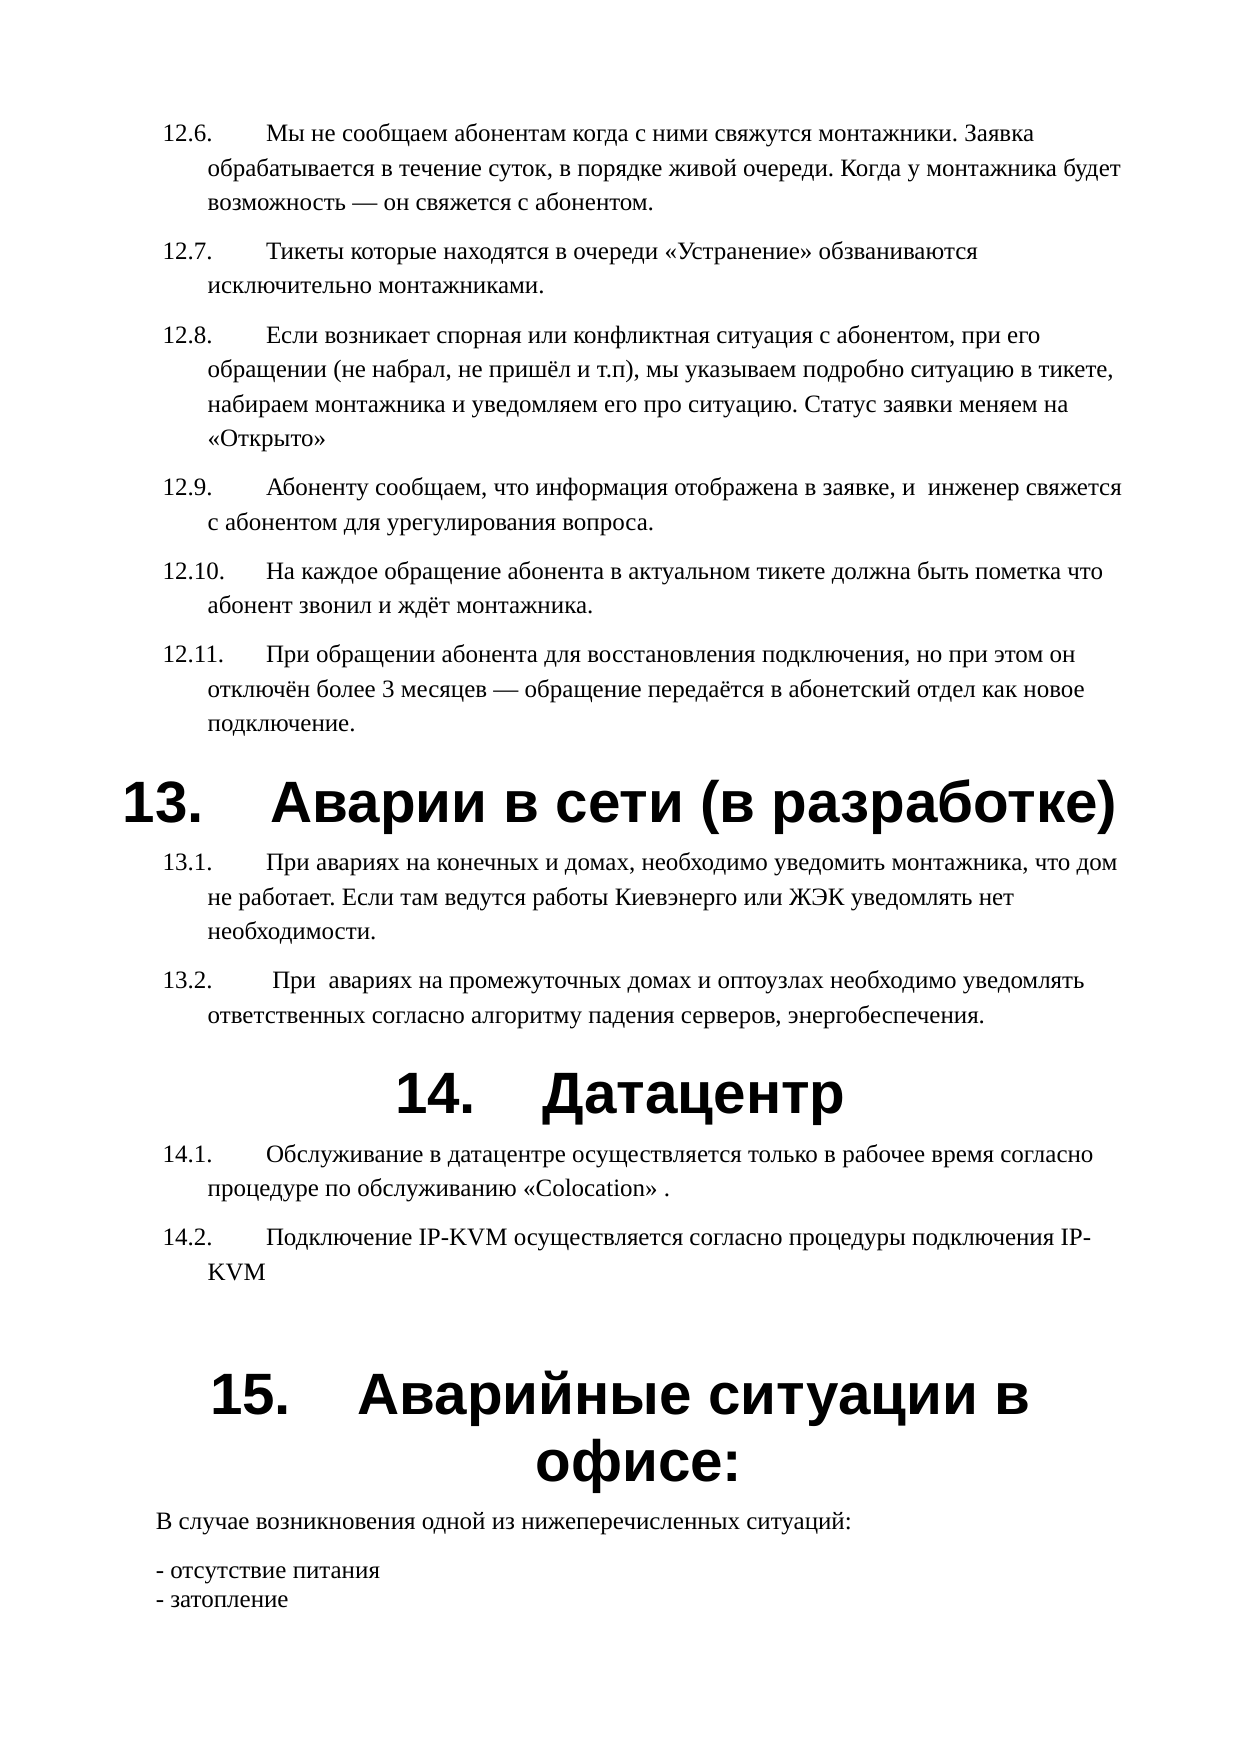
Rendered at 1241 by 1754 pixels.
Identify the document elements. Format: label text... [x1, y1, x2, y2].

title Аварийные ситуации в офисе: [118, 1360, 1122, 1494]
list При авариях на промежуточных домах и оптоузлах необходимо уведомлять ответственных согласно алгоритму падения серверов, энергобеспечения. [162, 965, 1122, 1028]
list Абоненту сообщаем, что информация отображена в заявке, и инженер свяжется с абонентом для урегулирования вопроса. [162, 472, 1122, 535]
list Мы не сообщаем абонентам когда с ними свяжутся монтажники. Заявка обрабатывается в течение суток, в порядке живой очереди. Когда у монтажника будет возможность — он свяжется с абонентом. [162, 118, 1122, 216]
text - затопление [156, 1584, 1122, 1613]
title Датацентр [118, 1059, 1122, 1126]
text В случае возникновения одной из нижеперечисленных ситуаций: [118, 1506, 1122, 1535]
list При обращении абонента для восстановления подключения, но при этом он отключён более 3 месяцев — обращение передаётся в абонетский отдел как новое подключение. [162, 639, 1122, 737]
list При авариях на конечных и домах, необходимо уведомить монтажника, что дом не работает. Если там ведутся работы Киевэнерго или ЖЭК уведомлять нет необходимости. [162, 847, 1122, 945]
list Если возникает спорная или конфликтная ситуация с абонентом, при его обращении (не набрал, не пришёл и т.п), мы указываем подробно ситуацию в тикете, набираем монтажника и уведомляем его про ситуацию. Статус заявки меняем на «Открыто» [162, 320, 1122, 452]
list Тикеты которые находятся в очереди «Устранение» обзваниваются исключительно монтажниками. [162, 236, 1122, 299]
text - отсутствие питания [156, 1555, 1122, 1584]
title Аварии в сети (в разработке) [118, 768, 1122, 835]
list Обслуживание в датацентре осуществляется только в рабочее время согласно процедуре по обслуживанию «Colocation» . [162, 1139, 1122, 1202]
list На каждое обращение абонента в актуальном тикете должна быть пометка что абонент звонил и ждёт монтажника. [162, 556, 1122, 619]
list Подключение IP-KVM осуществляется согласно процедуры подключения IP-KVM [162, 1222, 1122, 1286]
